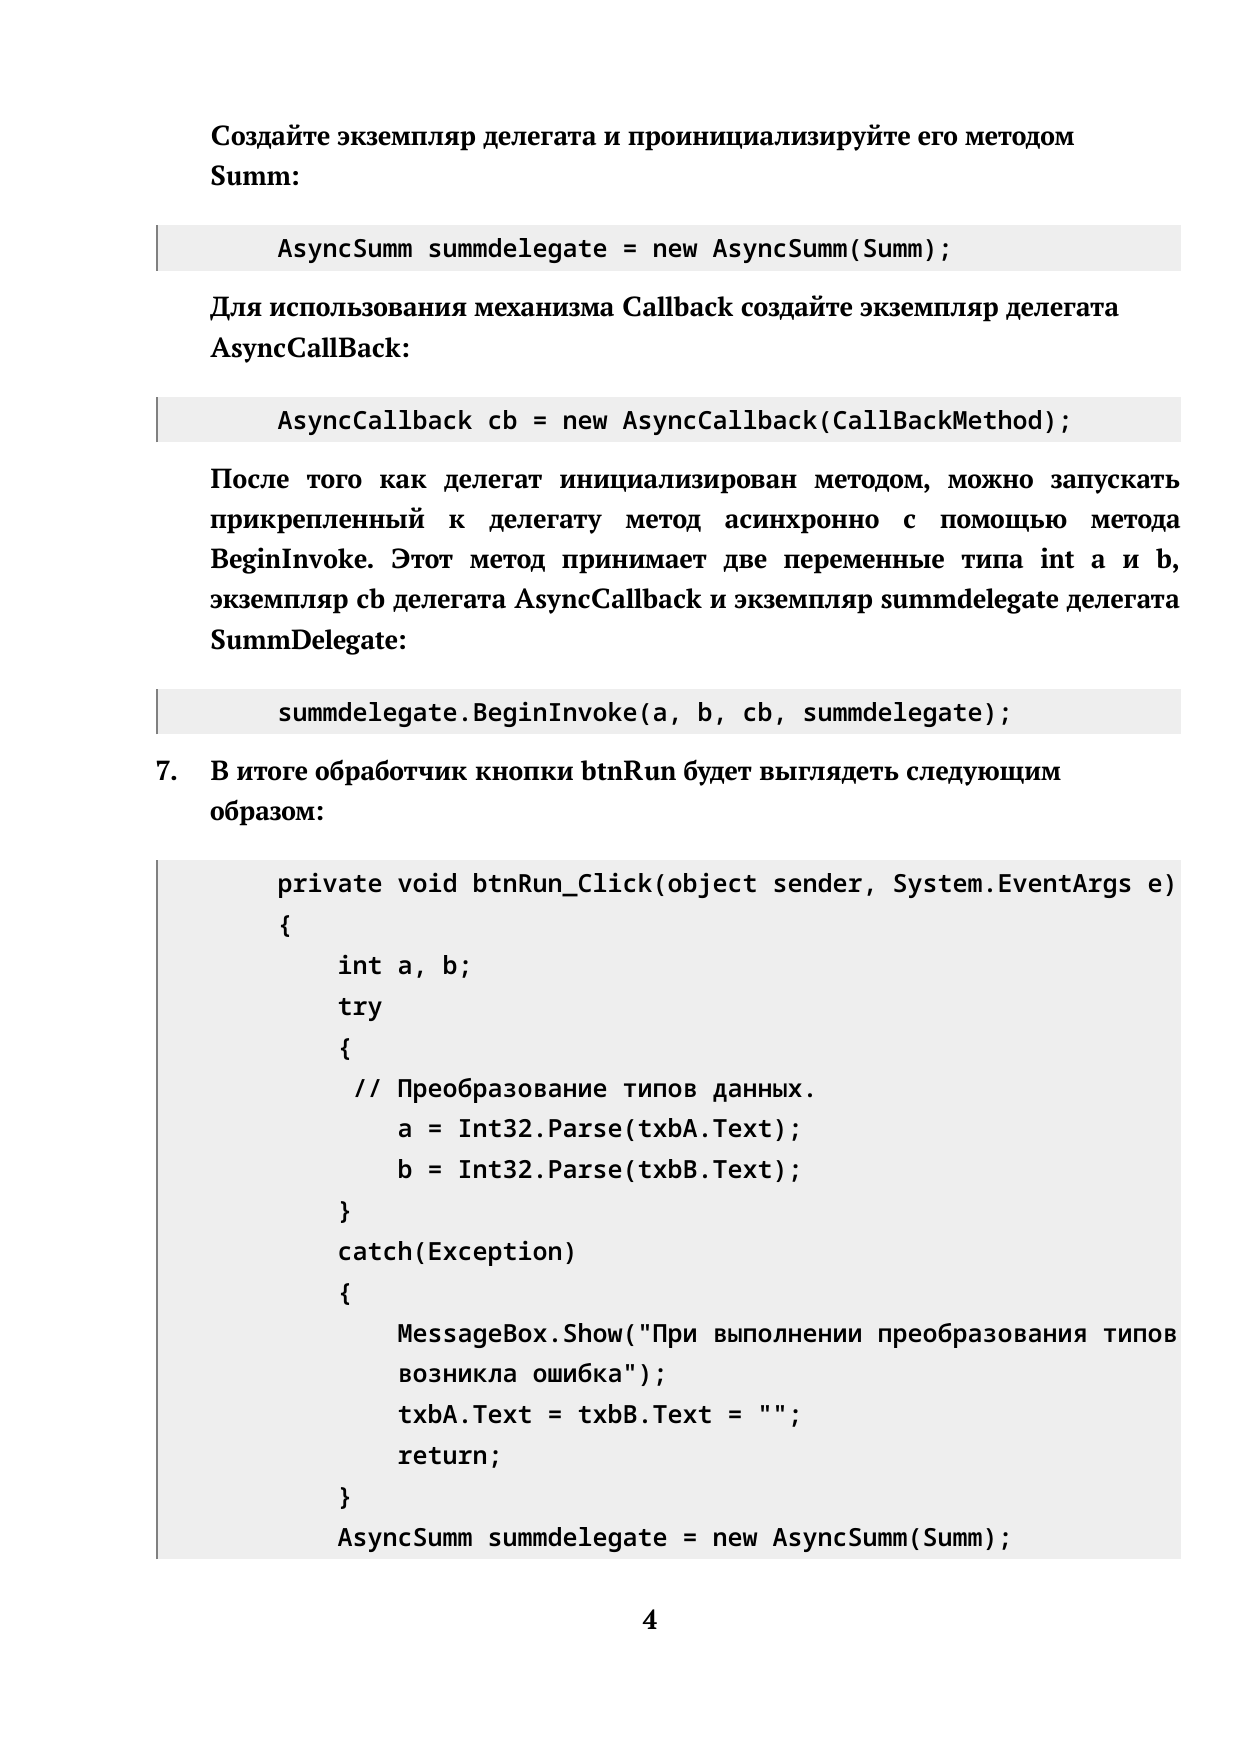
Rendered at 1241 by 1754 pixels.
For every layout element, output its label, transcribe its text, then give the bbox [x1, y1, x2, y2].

list AsyncSumm summdelegate = new AsyncSumm(Summ); [158, 225, 1181, 271]
list a = Int32.Parse(txbA.Text); [158, 1105, 1181, 1145]
list b = Int32.Parse(txbB.Text); [158, 1146, 1181, 1186]
list AsyncCallBack: [156, 330, 1181, 363]
list summdelegate.BeginInvoke(a, b, cb, summdelegate); [158, 689, 1181, 734]
list Создайте экземпляр делегата и проинициализируйте его методом [156, 118, 1181, 152]
list catch(Exception) [158, 1228, 1181, 1268]
list AsyncCallback cb = new AsyncCallback(CallBackMethod); [158, 397, 1181, 442]
list } [158, 1187, 1181, 1227]
list Для использования механизма Сallback создайте экземпляр делегата [156, 289, 1181, 323]
list int a, b; [158, 942, 1181, 982]
list MessageBox.Show("При выполнении преобразования типов [158, 1309, 1181, 1349]
list { [158, 1023, 1181, 1063]
list { [158, 1268, 1181, 1308]
list образом: [156, 793, 1181, 827]
list try [158, 983, 1181, 1023]
list txbA.Text = txbB.Text = ""; [158, 1391, 1181, 1431]
list AsyncSumm summdelegate = new AsyncSumm(Summ); [158, 1513, 1181, 1559]
list После того как делегат инициализирован методом, можно запускать прикрепленный к делегату метод асинхронно с помощью метода BeginInvoke. Этот метод принимает две переменные типа int а и b, экземпляр cb делегата AsyncCallback и экземпляр summdelegate делегата SummDelegate: [156, 461, 1181, 655]
list } [158, 1473, 1181, 1513]
list // Преобразование типов данных. [158, 1064, 1181, 1104]
list Summ: [156, 158, 1181, 192]
list return; [158, 1432, 1181, 1472]
list { [158, 901, 1181, 941]
list private void btnRun_Click(object sender, System.EventArgs e) [158, 860, 1181, 900]
list возникла ошибка"); [158, 1350, 1181, 1390]
list В итоге обработчик кнопки btnRun будет выглядеть следующим [156, 753, 1181, 787]
